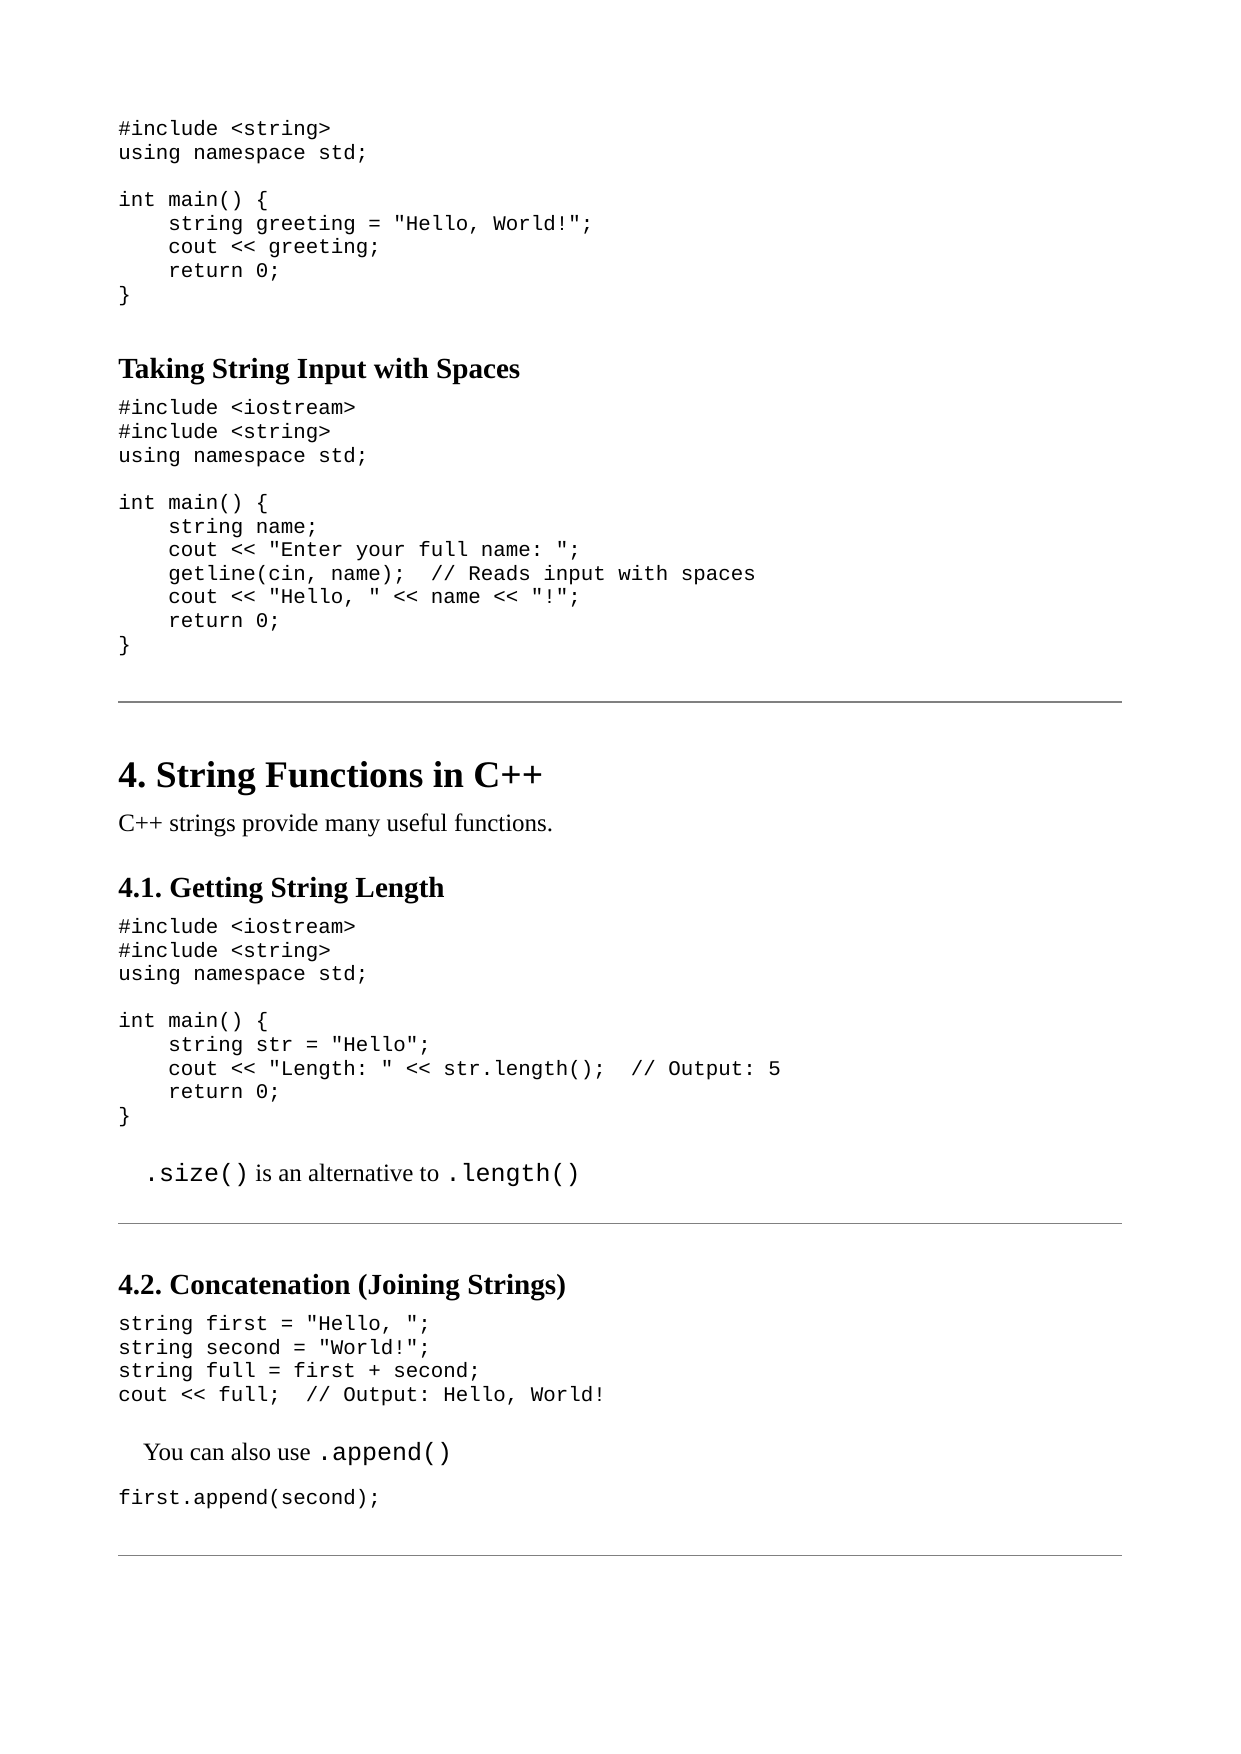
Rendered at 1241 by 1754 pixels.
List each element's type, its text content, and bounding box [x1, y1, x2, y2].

text } [118, 1105, 1122, 1129]
text return 0; [118, 1081, 1122, 1105]
text using namespace std; [118, 445, 1122, 468]
text #include <string> [118, 939, 1122, 963]
text string greeting = "Hello, World!"; [118, 213, 1122, 236]
text cout << full; // Output: Hello, World! [118, 1384, 1122, 1408]
text 🔹 .size() is an alternative to .length() [118, 1158, 1122, 1189]
text string first = "Hello, "; [118, 1313, 1122, 1337]
subtitle 4.2. Concatenation (Joining Strings) [118, 1267, 1122, 1301]
text string full = first + second; [118, 1360, 1122, 1384]
text getline(cin, name); // Reads input with spaces [118, 563, 1122, 587]
subtitle 4. String Functions in C++ [118, 752, 1122, 795]
text return 0; [118, 260, 1122, 284]
text #include <iostream> [118, 397, 1122, 421]
text #include <iostream> [118, 916, 1122, 939]
text string second = "World!"; [118, 1337, 1122, 1360]
text C++ strings provide many useful functions. [118, 808, 1122, 836]
text } [118, 634, 1122, 657]
text cout << "Enter your full name: "; [118, 539, 1122, 563]
text #include <string> [118, 421, 1122, 445]
text } [118, 284, 1122, 307]
text 🔹 You can also use .append() [118, 1437, 1122, 1468]
subtitle 4.1. Getting String Length [118, 870, 1122, 903]
text cout << "Hello, " << name << "!"; [118, 587, 1122, 610]
text #include <string> [118, 118, 1122, 142]
subtitle Taking String Input with Spaces [118, 351, 1122, 385]
text cout << greeting; [118, 236, 1122, 260]
text int main() { [118, 492, 1122, 516]
text cout << "Length: " << str.length(); // Output: 5 [118, 1058, 1122, 1081]
text using namespace std; [118, 963, 1122, 987]
text using namespace std; [118, 142, 1122, 165]
text return 0; [118, 610, 1122, 634]
text string str = "Hello"; [118, 1034, 1122, 1058]
text first.append(second); [118, 1487, 1122, 1511]
text string name; [118, 516, 1122, 539]
text int main() { [118, 1011, 1122, 1034]
text int main() { [118, 189, 1122, 213]
